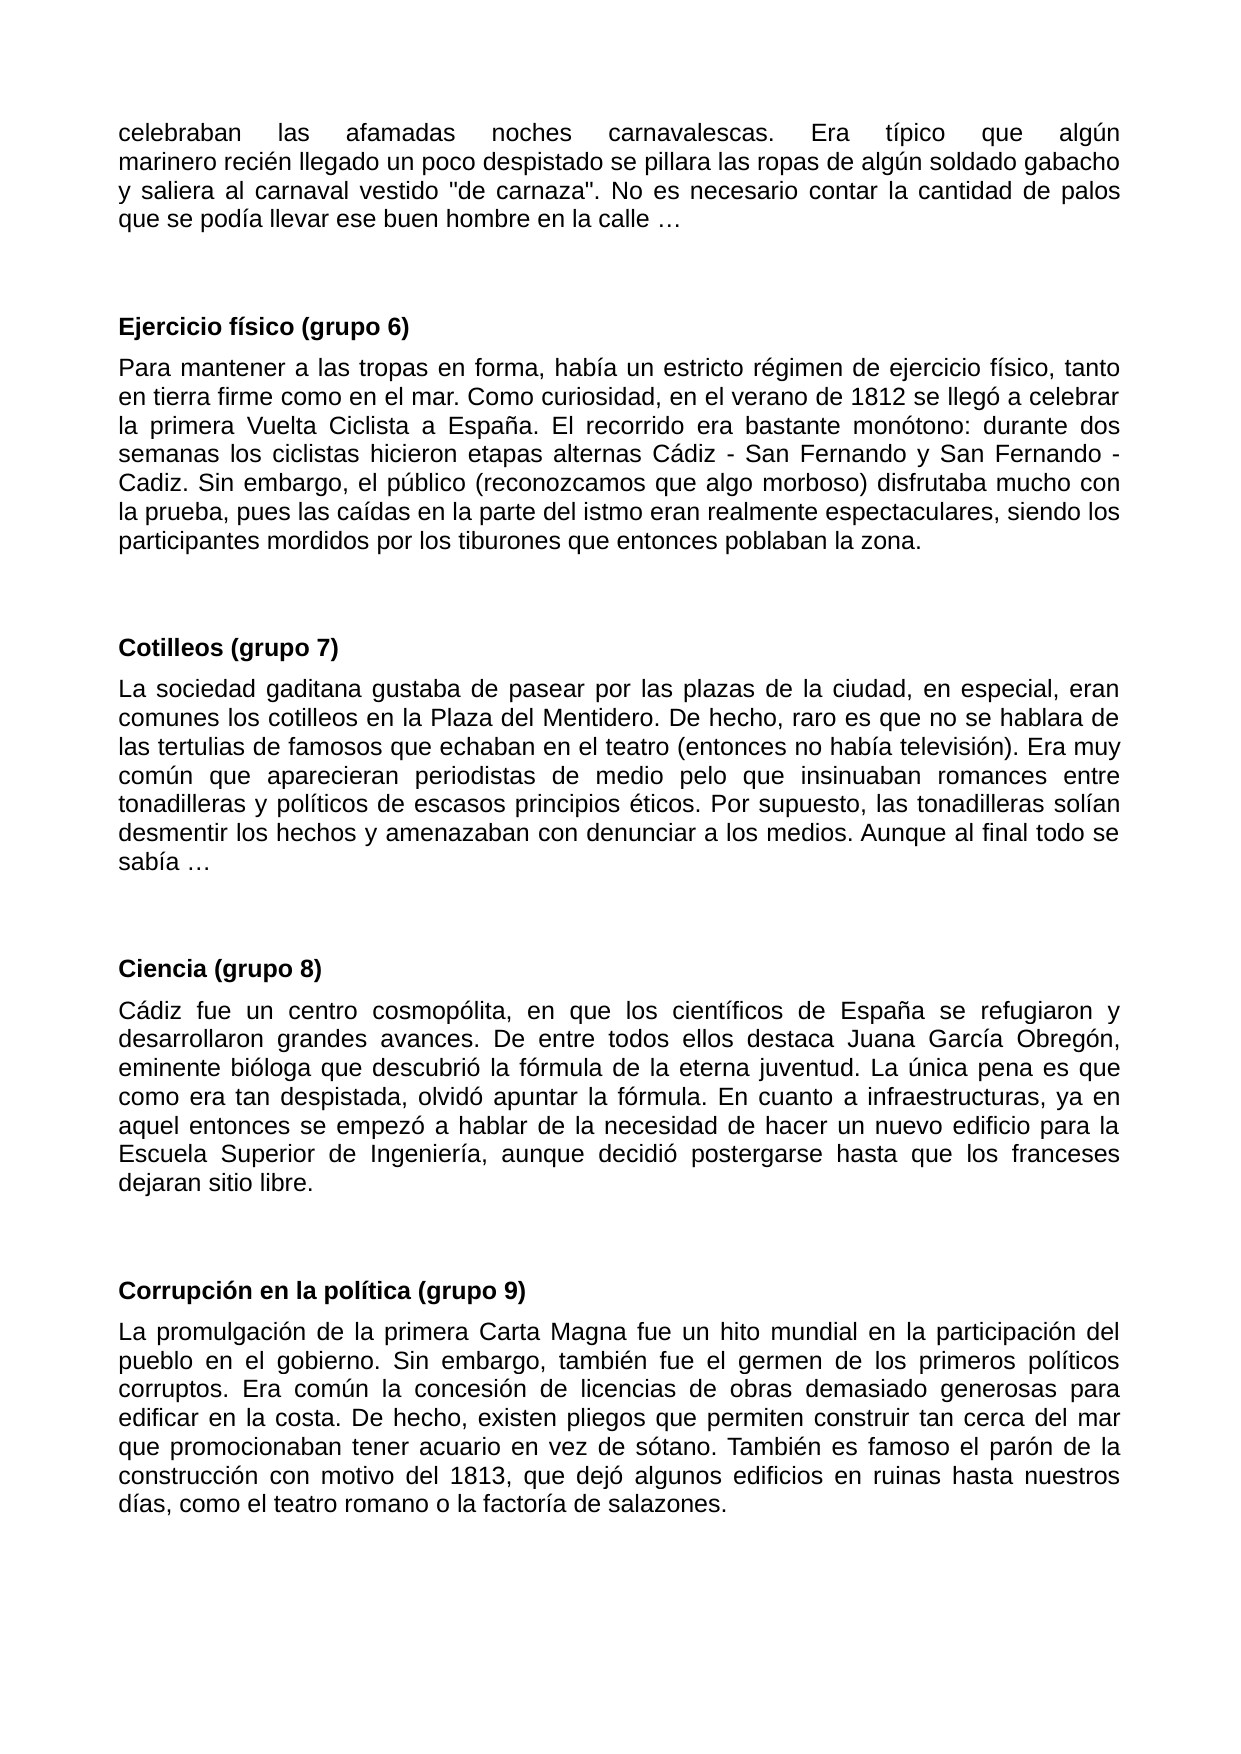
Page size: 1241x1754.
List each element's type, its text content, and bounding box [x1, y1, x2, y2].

text Cádiz fue un centro cosmopólita, en que los científicos de España se refugiaron y desarrollaron grandes avances. De entre todos ellos destaca Juana García Obregón, eminente bióloga que descubrió la fórmula de la eterna juventud. La única pena es que como era tan despistada, olvidó apuntar la fórmula. En cuanto a infraestructuras, ya en aquel entonces se empezó a hablar de la necesidad de hacer un nuevo edificio para la Escuela Superior de Ingeniería, aunque decidió postergarse hasta que los franceses dejaran sitio libre. [118, 996, 1122, 1197]
subtitle Cotilleos (grupo 7) [118, 633, 1122, 662]
text Para mantener a las tropas en forma, había un estricto régimen de ejercicio físico, tanto en tierra firme como en el mar. Como curiosidad, en el verano de 1812 se llegó a celebrar la primera Vuelta Ciclista a España. El recorrido era bastante monótono: durante dos semanas los ciclistas hicieron etapas alternas Cádiz - San Fernando y San Fernando - Cadiz. Sin embargo, el público (reconozcamos que algo morboso) disfrutaba mucho con la prueba, pues las caídas en la parte del istmo eran realmente espectaculares, siendo los participantes mordidos por los tiburones que entonces poblaban la zona. [118, 353, 1122, 554]
subtitle Corrupción en la política (grupo 9) [118, 1276, 1122, 1304]
text celebraban las afamadas noches carnavalescas. Era típico que algún marinero recién llegado un poco despistado se pillara las ropas de algún soldado gabacho y saliera al carnaval vestido "de carnaza". No es necesario contar la cantidad de palos que se podía llevar ese buen hombre en la calle … [118, 118, 1122, 233]
subtitle Ejercicio físico (grupo 6) [118, 312, 1122, 341]
subtitle Ciencia (grupo 8) [118, 954, 1122, 983]
text La promulgación de la primera Carta Magna fue un hito mundial en la participación del pueblo en el gobierno. Sin embargo, también fue el germen de los primeros políticos corruptos. Era común la concesión de licencias de obras demasiado generosas para edificar en la costa. De hecho, existen pliegos que permiten construir tan cerca del mar que promocionaban tener acuario en vez de sótano. También es famoso el parón de la construcción con motivo del 1813, que dejó algunos edificios en ruinas hasta nuestros días, como el teatro romano o la factoría de salazones. [118, 1317, 1122, 1518]
text La sociedad gaditana gustaba de pasear por las plazas de la ciudad, en especial, eran comunes los cotilleos en la Plaza del Mentidero. De hecho, raro es que no se hablara de las tertulias de famosos que echaban en el teatro (entonces no había televisión). Era muy común que aparecieran periodistas de medio pelo que insinuaban romances entre tonadilleras y políticos de escasos principios éticos. Por supuesto, las tonadilleras solían desmentir los hechos y amenazaban con denunciar a los medios. Aunque al final todo se sabía … [118, 674, 1122, 876]
